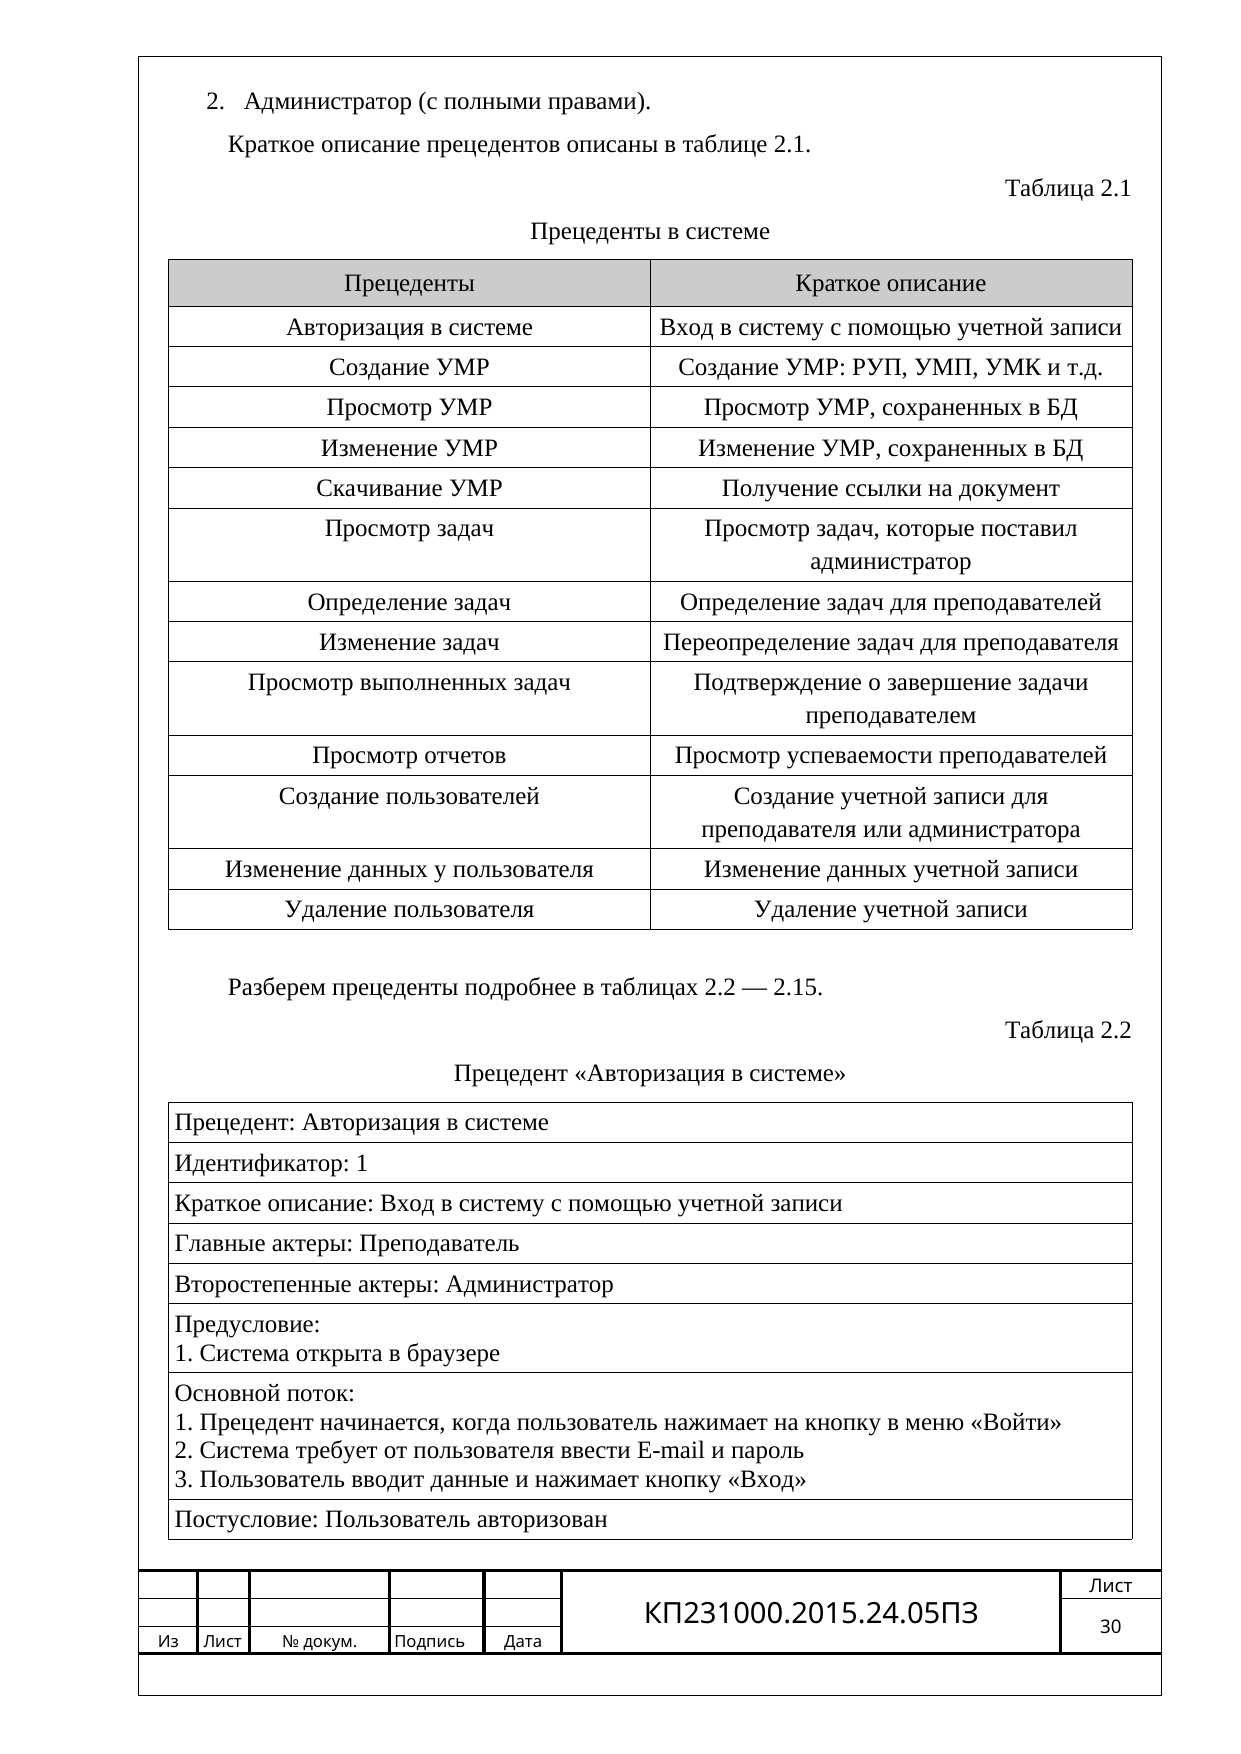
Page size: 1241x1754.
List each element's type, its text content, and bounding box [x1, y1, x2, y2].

table_cell Второстепенные актеры: Администратор [169, 1264, 1132, 1303]
table_cell Краткое описание: Вход в систему с помощью учетной записи [169, 1183, 1132, 1222]
table_cell Просмотр отчетов [169, 736, 650, 775]
list Администратор (с полными правами). [206, 86, 1132, 115]
table_cell Удаление пользователя [169, 890, 650, 929]
table_cell Просмотр задач [169, 509, 650, 581]
table_cell Создание пользователей [169, 776, 650, 848]
text Прецедент «Авторизация в системе» [168, 1058, 1132, 1087]
table_cell Постусловие: Пользователь авторизован [169, 1500, 1132, 1539]
table_cell Определение задач для преподавателей [651, 582, 1132, 621]
table_header Прецедент: Авторизация в системе [169, 1103, 1132, 1142]
table_cell Изменение данных учетной записи [651, 849, 1132, 889]
table_cell Предусловие: 1. Система открыта в браузере [169, 1304, 1132, 1372]
table_cell Создание учетной записи для преподавателя или администратора [651, 776, 1132, 848]
table_cell Просмотр УМР, сохраненных в БД [651, 387, 1132, 427]
table_cell Просмотр задач, которые поставил администратор [651, 509, 1132, 581]
table_cell Переопределение задач для преподавателя [651, 622, 1132, 661]
table_cell Скачивание УМР [169, 468, 650, 507]
table_cell Изменение УМР [169, 428, 650, 467]
table_cell Просмотр УМР [169, 387, 650, 427]
table_cell Удаление учетной записи [651, 890, 1132, 929]
table_cell Получение ссылки на документ [651, 468, 1132, 507]
text Таблица 2.1 [168, 173, 1132, 201]
table_cell Авторизация в системе [169, 307, 650, 346]
table_cell Определение задач [169, 582, 650, 621]
table_cell Изменение задач [169, 622, 650, 661]
table_cell Основной поток: 1. Прецедент начинается, когда пользователь нажимает на кнопку в меню «Войти» 2. Система требует от пользователя ввести E-mail и пароль 3. Пользователь вводит данные и нажимает кнопку «Вход» [169, 1373, 1132, 1499]
table_cell Главные актеры: Преподаватель [169, 1224, 1132, 1263]
table_cell Создание УМР [169, 347, 650, 386]
table_cell Просмотр успеваемости преподавателей [651, 736, 1132, 775]
text Краткое описание прецедентов описаны в таблице 2.1. [168, 129, 1132, 158]
table_cell Просмотр выполненных задач [169, 662, 650, 735]
table_cell Создание УМР: РУП, УМП, УМК и т.д. [651, 347, 1132, 386]
table_cell Подтверждение о завершение задачи преподавателем [651, 662, 1132, 735]
table_cell Изменение УМР, сохраненных в БД [651, 428, 1132, 467]
table_cell Идентификатор: 1 [169, 1143, 1132, 1182]
table_header Краткое описание [651, 260, 1132, 306]
table_cell Изменение данных у пользователя [169, 849, 650, 889]
table_cell Вход в систему с помощью учетной записи [651, 307, 1132, 346]
table_header Прецеденты [169, 260, 650, 306]
text Таблица 2.2 [168, 1015, 1132, 1044]
text Разберем прецеденты подробнее в таблицах 2.2 — 2.15. [168, 972, 1132, 1001]
text Прецеденты в системе [168, 216, 1132, 244]
